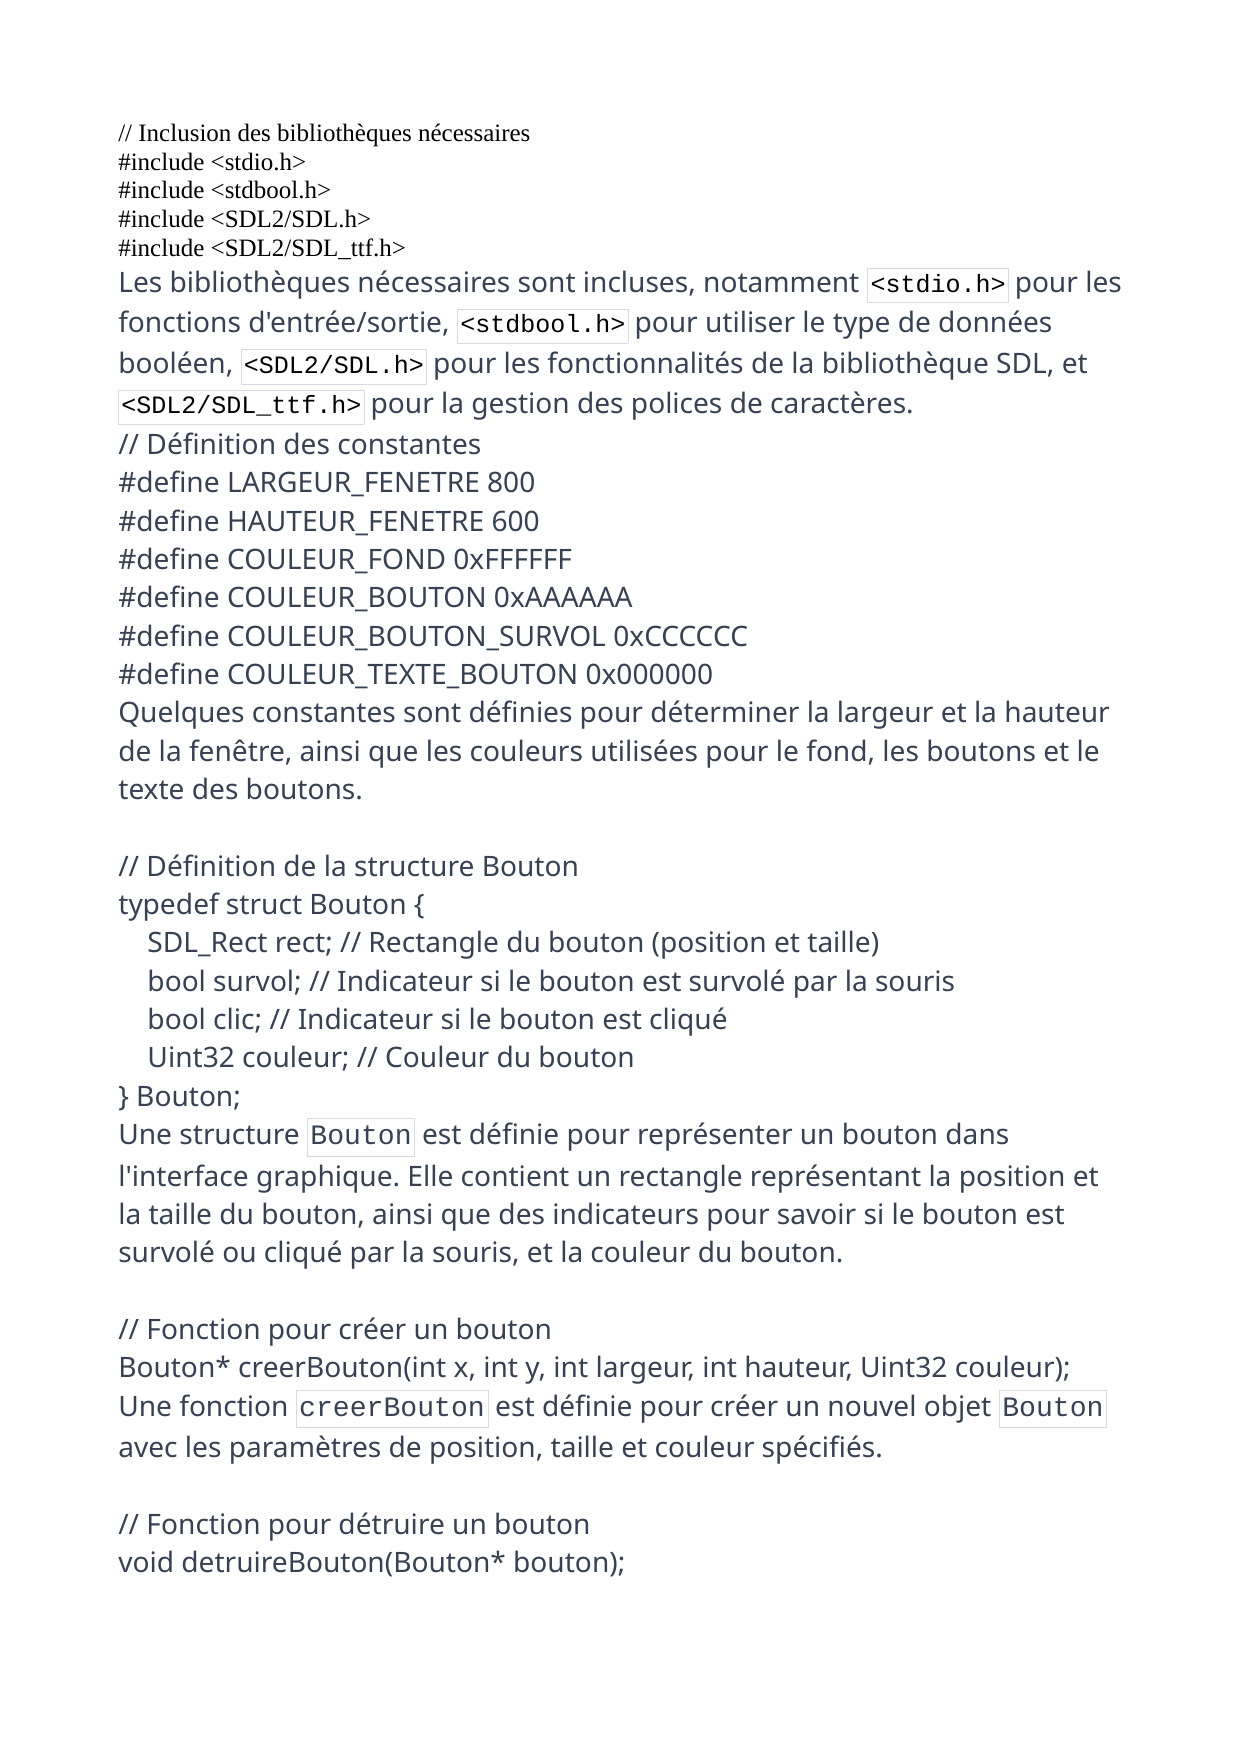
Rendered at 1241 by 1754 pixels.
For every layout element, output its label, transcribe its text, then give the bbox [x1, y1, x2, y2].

text } Bouton; [118, 1076, 1122, 1114]
text #define COULEUR_BOUTON_SURVOL 0xCCCCCC [118, 616, 1122, 654]
text SDL_Rect rect; // Rectangle du bouton (position et taille) [118, 923, 1122, 961]
text void detruireBouton(Bouton* bouton); [118, 1542, 1122, 1581]
text Uint32 couleur; // Couleur du bouton [118, 1038, 1122, 1076]
text #define COULEUR_TEXTE_BOUTON 0x000000 [118, 654, 1122, 693]
text // Fonction pour détruire un bouton [118, 1504, 1122, 1542]
text bool clic; // Indicateur si le bouton est cliqué [118, 999, 1122, 1038]
text #define HAUTEUR_FENETRE 600 [118, 501, 1122, 539]
text bool survol; // Indicateur si le bouton est survolé par la souris [118, 961, 1122, 999]
text Quelques constantes sont définies pour déterminer la largeur et la hauteur de la fenêtre, ainsi que les couleurs utilisées pour le fond, les boutons et le texte des boutons. [118, 693, 1122, 808]
text Une fonction creerBouton est définie pour créer un nouvel objet Bouton avec les paramètres de position, taille et couleur spécifiés. [118, 1386, 1122, 1466]
text #include <stdbool.h> [118, 176, 1122, 204]
text #include <SDL2/SDL_ttf.h> [118, 233, 1122, 262]
text #include <stdio.h> [118, 147, 1122, 176]
text // Définition de la structure Bouton [118, 846, 1122, 884]
text Les bibliothèques nécessaires sont incluses, notamment <stdio.h> pour les fonctions d'entrée/sortie, <stdbool.h> pour utiliser le type de données booléen, <SDL2/SDL.h> pour les fonctionnalités de la bibliothèque SDL, et <SDL2/SDL_ttf.h> pour la gestion des polices de caractères. [118, 262, 1122, 424]
text #define LARGEUR_FENETRE 800 [118, 463, 1122, 501]
text // Inclusion des bibliothèques nécessaires [118, 118, 1122, 147]
text // Fonction pour créer un bouton [118, 1309, 1122, 1348]
text Une structure Bouton est définie pour représenter un bouton dans l'interface graphique. Elle contient un rectangle représentant la position et la taille du bouton, ainsi que des indicateurs pour savoir si le bouton est survolé ou cliqué par la souris, et la couleur du bouton. [118, 1114, 1122, 1271]
text Bouton* creerBouton(int x, int y, int largeur, int hauteur, Uint32 couleur); [118, 1348, 1122, 1386]
text #define COULEUR_BOUTON 0xAAAAAA [118, 578, 1122, 616]
text typedef struct Bouton { [118, 884, 1122, 923]
text #include <SDL2/SDL.h> [118, 204, 1122, 233]
text #define COULEUR_FOND 0xFFFFFF [118, 539, 1122, 578]
text // Définition des constantes [118, 424, 1122, 463]
